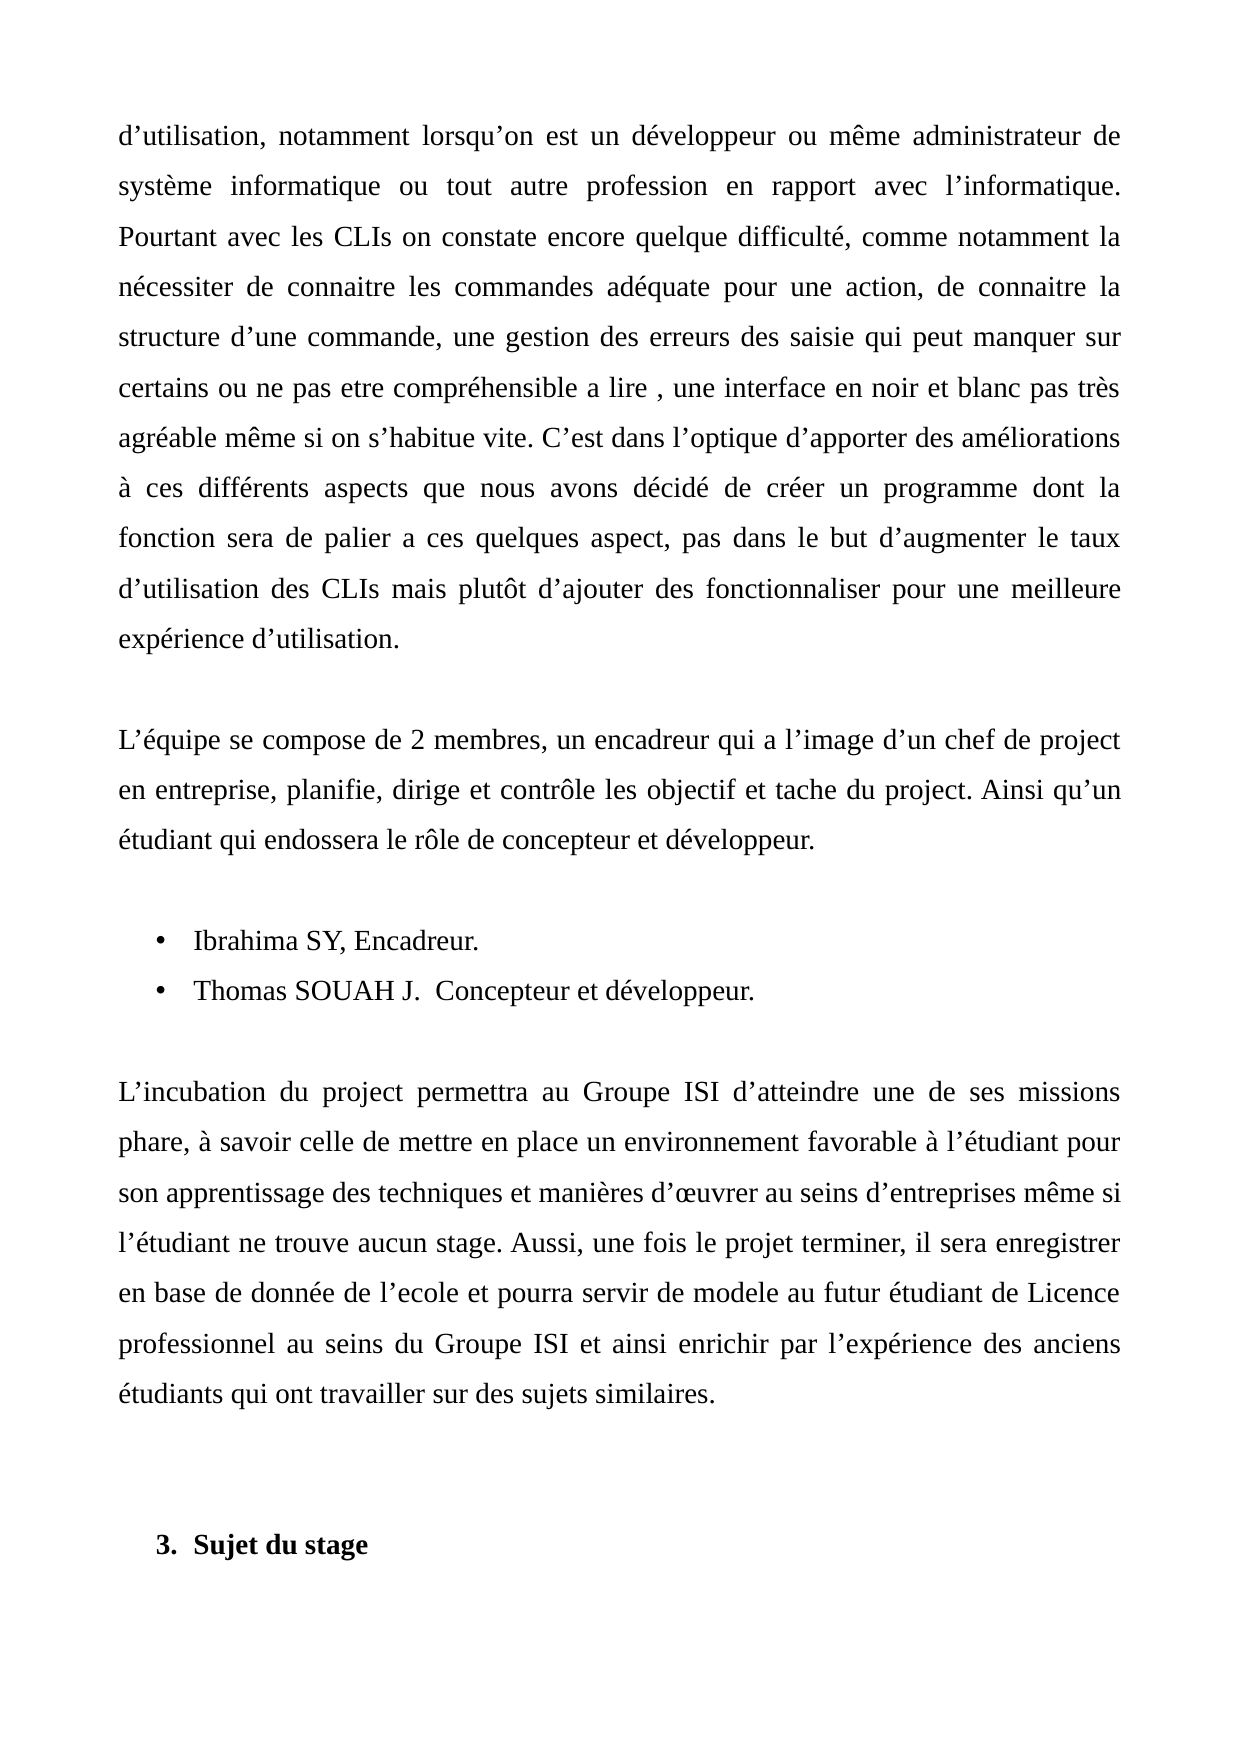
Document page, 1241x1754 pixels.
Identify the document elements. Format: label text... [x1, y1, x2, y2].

text L’incubation du project permettra au Groupe ISI d’atteindre une de ses missions phare, à savoir celle de mettre en place un environnement favorable à l’étudiant pour son apprentissage des techniques et manières d’œuvrer au seins d’entreprises même si l’étudiant ne trouve aucun stage. Aussi, une fois le projet terminer, il sera enregistrer en base de donnée de l’ecole et pourra servir de modele au futur étudiant de Licence professionnel au seins du Groupe ISI et ainsi enrichir par l’expérience des anciens étudiants qui ont travailler sur des sujets similaires. [118, 1074, 1122, 1410]
list Ibrahima SY, Encadreur. [156, 923, 1122, 957]
list Sujet du stage [156, 1527, 1122, 1561]
text L’équipe se compose de 2 membres, un encadreur qui a l’image d’un chef de project en entreprise, planifie, dirige et contrôle les objectif et tache du project. Ainsi qu’un étudiant qui endossera le rôle de concepteur et développeur. [118, 722, 1122, 856]
list Thomas SOUAH J. Concepteur et développeur. [156, 973, 1122, 1007]
text d’utilisation, notamment lorsqu’on est un développeur ou même administrateur de système informatique ou tout autre profession en rapport avec l’informatique. Pourtant avec les CLIs on constate encore quelque difficulté, comme notamment la nécessiter de connaitre les commandes adéquate pour une action, de connaitre la structure d’une commande, une gestion des erreurs des saisie qui peut manquer sur certains ou ne pas etre compréhensible a lire , une interface en noir et blanc pas très agréable même si on s’habitue vite. C’est dans l’optique d’apporter des améliorations à ces différents aspects que nous avons décidé de créer un programme dont la fonction sera de palier a ces quelques aspect, pas dans le but d’augmenter le taux d’utilisation des CLIs mais plutôt d’ajouter des fonctionnaliser pour une meilleure expérience d’utilisation. [118, 118, 1122, 655]
